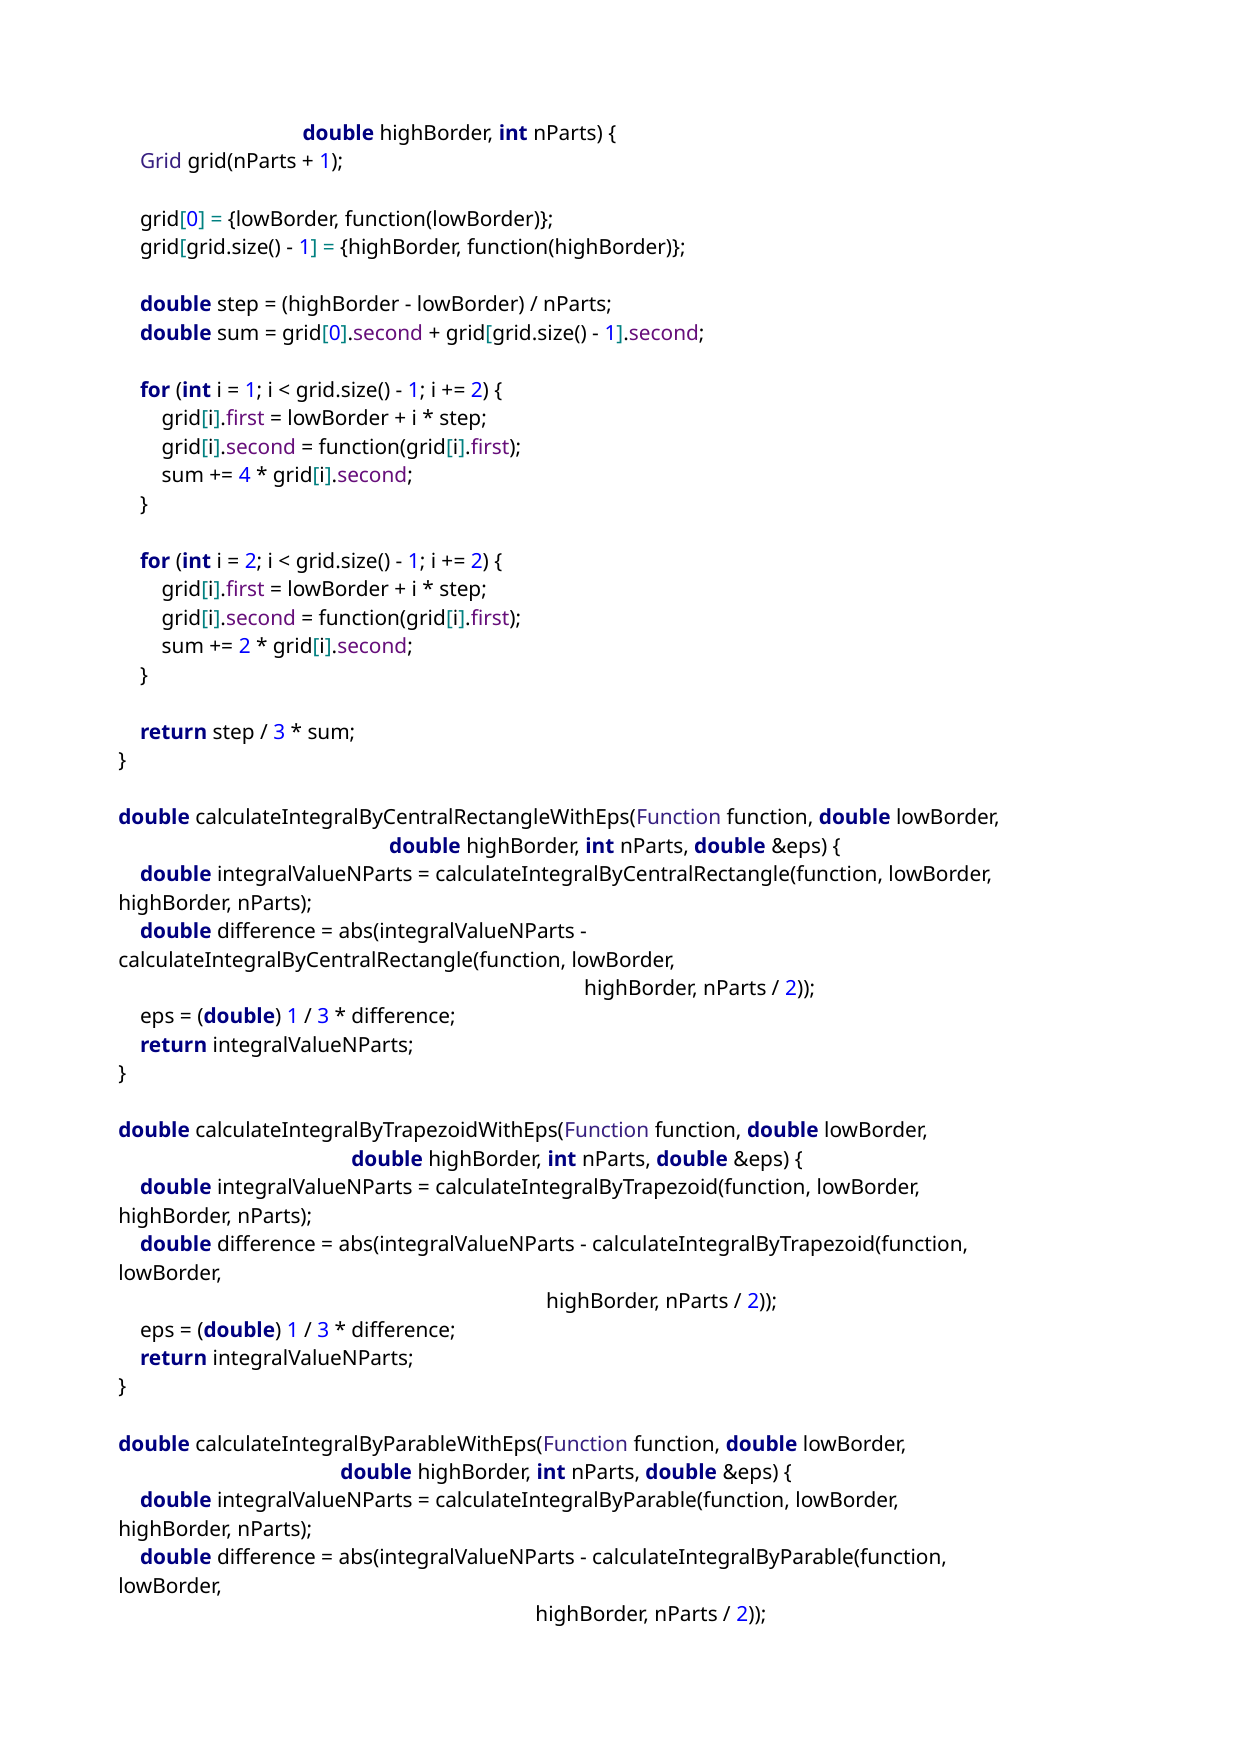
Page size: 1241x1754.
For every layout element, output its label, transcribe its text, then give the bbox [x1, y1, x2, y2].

text double highBorder, int nParts) { Grid grid(nParts + 1); grid[0] = {lowBorder, function(lowBorder)}; grid[grid.size() - 1] = {highBorder, function(highBorder)}; double step = (highBorder - lowBorder) / nParts; double sum = grid[0].second + grid[grid.size() - 1].second; for (int i = 1; i < grid.size() - 1; i += 2) { grid[i].first = lowBorder + i * step; grid[i].second = function(grid[i].first); sum += 4 * grid[i].second; } for (int i = 2; i < grid.size() - 1; i += 2) { grid[i].first = lowBorder + i * step; grid[i].second = function(grid[i].first); sum += 2 * grid[i].second; } return step / 3 * sum; } double calculateIntegralByCentralRectangleWithEps(Function function, double lowBorder, double highBorder, int nParts, double &eps) { double integralValueNParts = calculateIntegralByCentralRectangle(function, lowBorder, highBorder, nParts); double difference = abs(integralValueNParts - calculateIntegralByCentralRectangle(function, lowBorder, highBorder, nParts / 2)); eps = (double) 1 / 3 * difference; return integralValueNParts; } double calculateIntegralByTrapezoidWithEps(Function function, double lowBorder, double highBorder, int nParts, double &eps) { double integralValueNParts = calculateIntegralByTrapezoid(function, lowBorder, highBorder, nParts); double difference = abs(integralValueNParts - calculateIntegralByTrapezoid(function, lowBorder, highBorder, nParts / 2)); eps = (double) 1 / 3 * difference; return integralValueNParts; } double calculateIntegralByParableWithEps(Function function, double lowBorder, double highBorder, int nParts, double &eps) { double integralValueNParts = calculateIntegralByParable(function, lowBorder, highBorder, nParts); double difference = abs(integralValueNParts - calculateIntegralByParable(function, lowBorder, highBorder, nParts / 2)); [118, 118, 1017, 1628]
